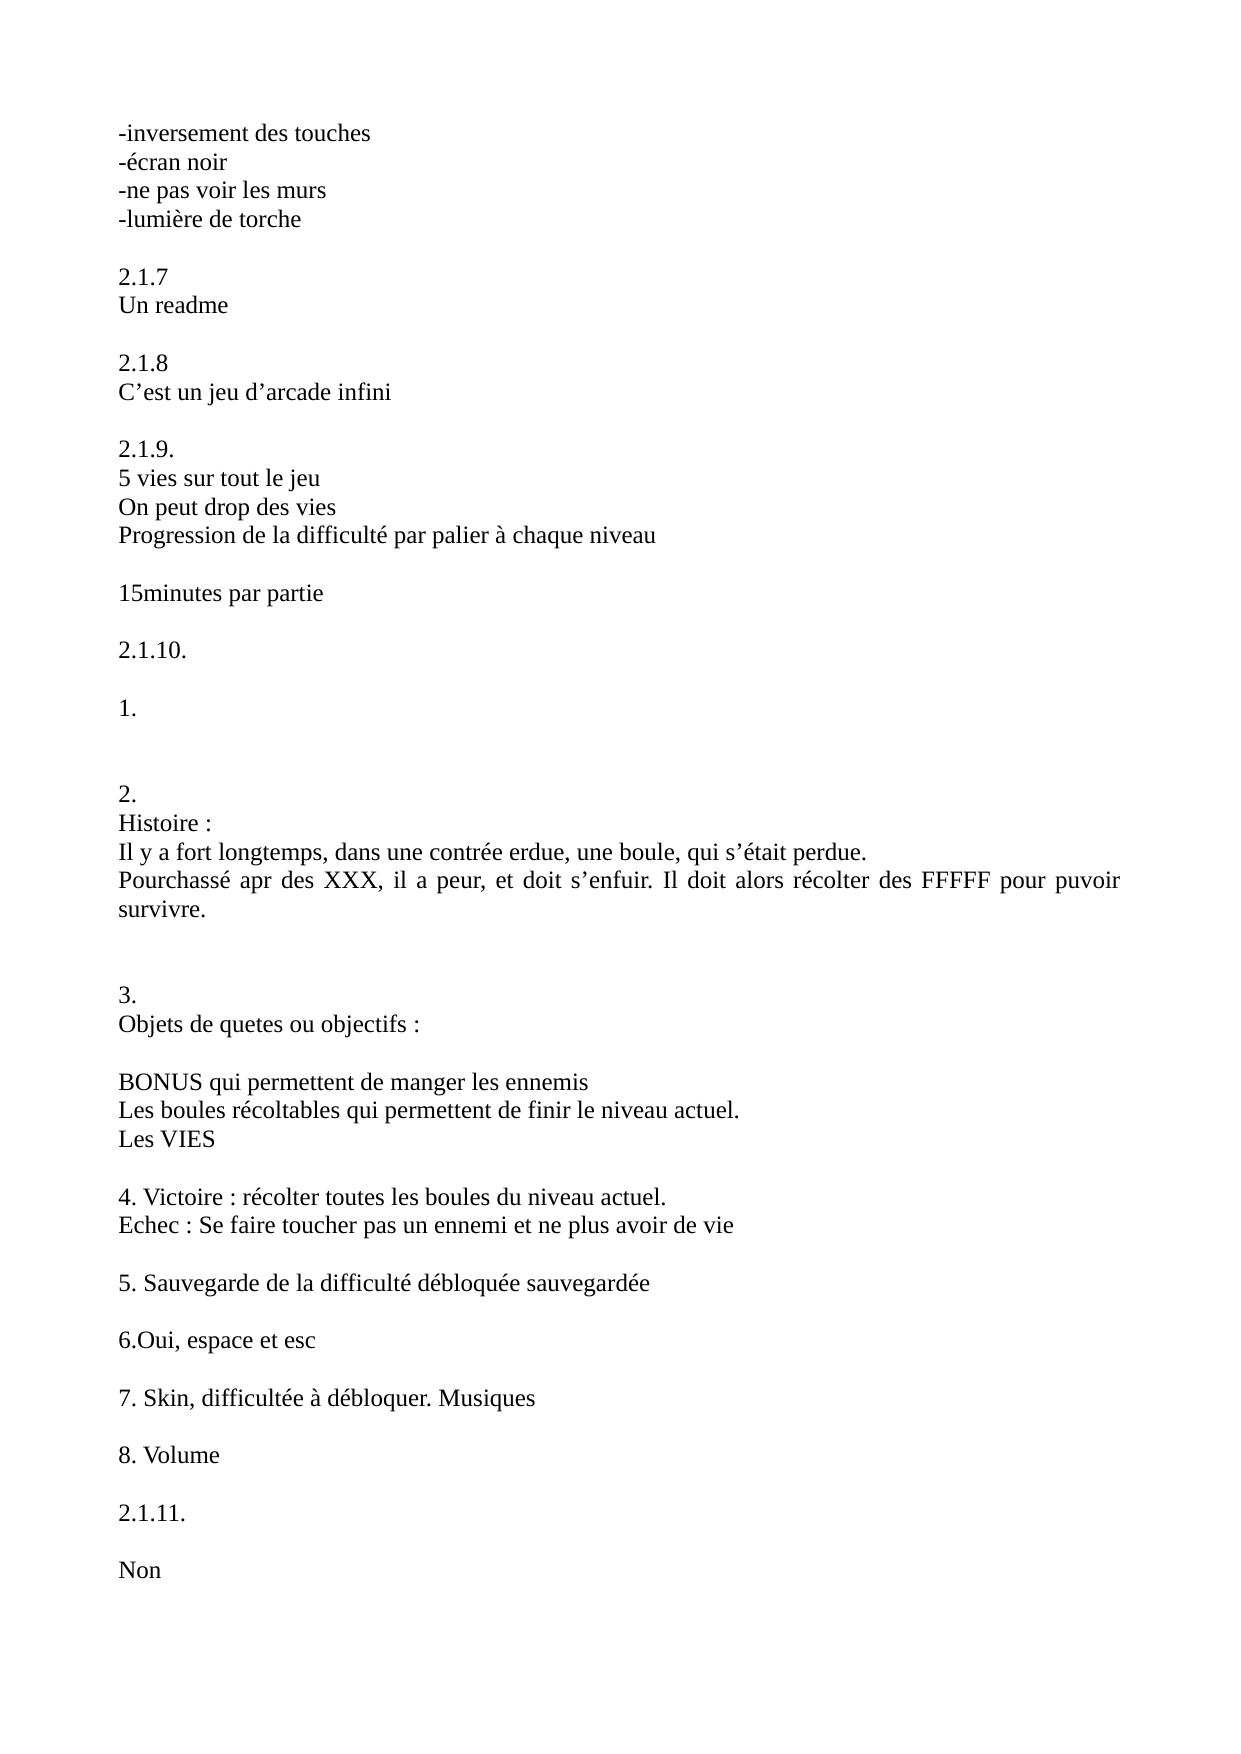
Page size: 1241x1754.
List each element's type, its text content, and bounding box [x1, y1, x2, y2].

text 2.1.9. [118, 434, 1122, 463]
text Histoire : [118, 808, 1122, 837]
text C’est un jeu d’arcade infini [118, 377, 1122, 406]
text Les boules récoltables qui permettent de finir le niveau actuel. [118, 1096, 1122, 1124]
text Pourchassé apr des XXX, il a peur, et doit s’enfuir. Il doit alors récolter des FFFFF pour puvoir survivre. [118, 866, 1122, 923]
text Progression de la difficulté par palier à chaque niveau [118, 521, 1122, 549]
text 2.1.10. [118, 636, 1122, 664]
text 6.Oui, espace et esc [118, 1326, 1122, 1354]
text Echec : Se faire toucher pas un ennemi et ne plus avoir de vie [118, 1211, 1122, 1239]
text Non [118, 1556, 1122, 1584]
text 3. [118, 981, 1122, 1009]
text 15minutes par partie [118, 578, 1122, 607]
text On peut drop des vies [118, 492, 1122, 521]
text 8. Volume [118, 1441, 1122, 1469]
text Un readme [118, 291, 1122, 319]
text -lumière de torche [118, 204, 1122, 233]
text Objets de quetes ou objectifs : [118, 1009, 1122, 1038]
text 2.1.11. [118, 1498, 1122, 1527]
text 5. Sauvegarde de la difficulté débloquée sauvegardée [118, 1268, 1122, 1297]
text -ne pas voir les murs [118, 176, 1122, 204]
text -écran noir [118, 147, 1122, 176]
text -inversement des touches [118, 118, 1122, 147]
text 4. Victoire : récolter toutes les boules du niveau actuel. [118, 1182, 1122, 1211]
text 2. [118, 779, 1122, 808]
text 2.1.7 [118, 262, 1122, 291]
text BONUS qui permettent de manger les ennemis [118, 1067, 1122, 1096]
text Il y a fort longtemps, dans une contrée erdue, une boule, qui s’était perdue. [118, 837, 1122, 866]
text 7. Skin, difficultée à débloquer. Musiques [118, 1383, 1122, 1412]
text 1. [118, 693, 1122, 722]
text Les VIES [118, 1124, 1122, 1153]
text 5 vies sur tout le jeu [118, 463, 1122, 492]
text 2.1.8 [118, 348, 1122, 377]
